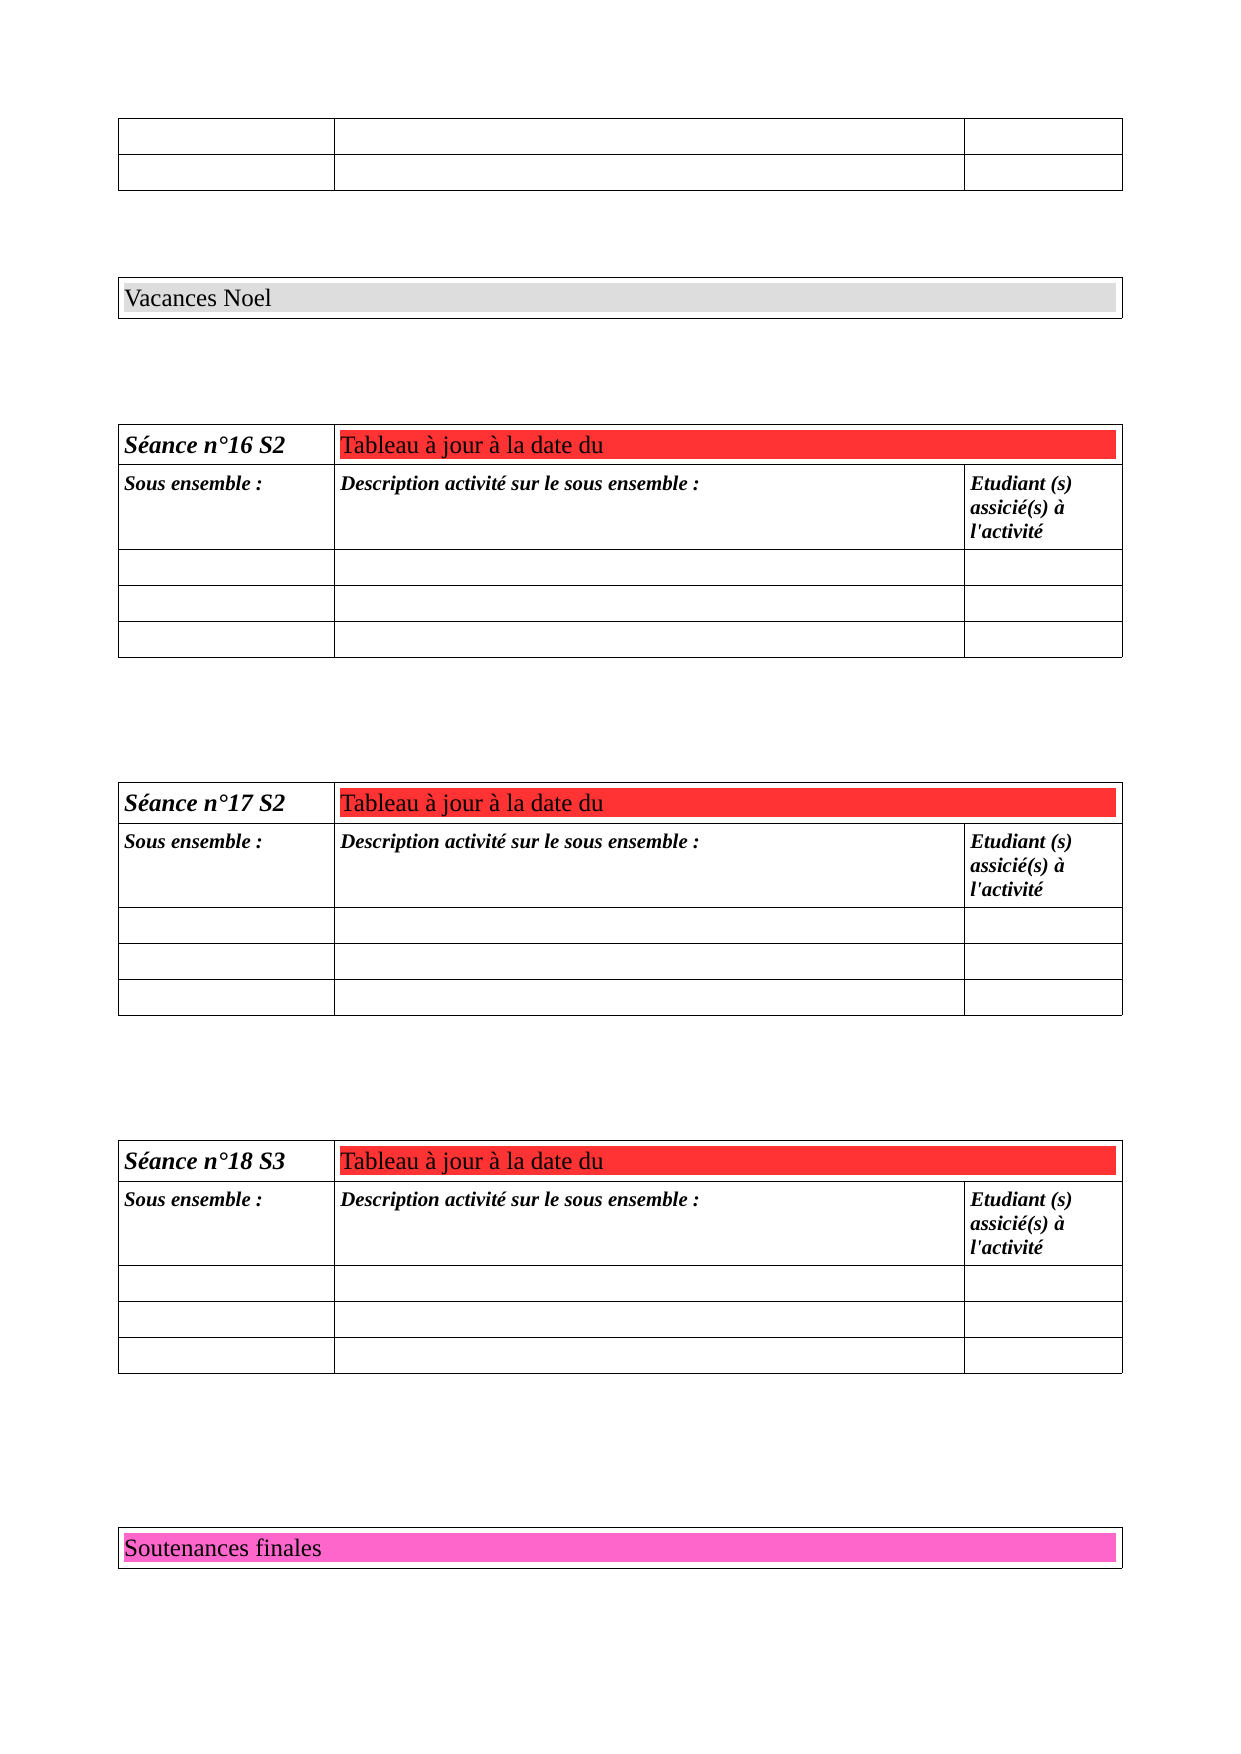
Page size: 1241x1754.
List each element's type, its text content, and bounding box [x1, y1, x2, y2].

table_cell [335, 586, 964, 621]
table_cell [335, 119, 964, 154]
table_cell [119, 1338, 334, 1373]
table_cell [335, 155, 964, 190]
table_header Tableau à jour à la date du [335, 783, 1122, 822]
table_cell [335, 1302, 964, 1337]
table_cell [965, 1266, 1122, 1301]
table_cell Sous ensemble : [119, 824, 334, 907]
table_cell Description activité sur le sous ensemble : [335, 824, 964, 907]
table_cell Description activité sur le sous ensemble : [335, 1182, 964, 1265]
table_cell [965, 1302, 1122, 1337]
table_cell [335, 1338, 964, 1373]
table_cell [119, 119, 334, 154]
table_cell Sous ensemble : [119, 1182, 334, 1265]
table_cell [119, 980, 334, 1015]
table_cell [965, 944, 1122, 979]
table_cell [119, 944, 334, 979]
table_cell Etudiant (s) assicié(s) à l'activité [965, 1182, 1122, 1265]
table_cell Description activité sur le sous ensemble : [335, 465, 964, 548]
table_header Séance n°16 S2 [119, 425, 334, 464]
table_cell [119, 908, 334, 943]
table_cell [965, 908, 1122, 943]
table_cell [335, 622, 964, 657]
table_cell [335, 550, 964, 584]
table_cell [119, 586, 334, 621]
table_header Soutenances finales [119, 1528, 1122, 1567]
table_header Séance n°17 S2 [119, 783, 334, 822]
table_cell [119, 622, 334, 657]
table_cell [335, 1266, 964, 1301]
table_cell [965, 980, 1122, 1015]
table_header Séance n°18 S3 [119, 1141, 334, 1181]
table_cell [965, 1338, 1122, 1373]
table_header Tableau à jour à la date du [335, 1141, 1122, 1181]
table_cell Sous ensemble : [119, 465, 334, 548]
table_header Vacances Noel [119, 278, 1122, 318]
table_cell [965, 119, 1122, 154]
table_cell [119, 1302, 334, 1337]
table_cell [335, 908, 964, 943]
table_cell [965, 622, 1122, 657]
table_cell Etudiant (s) assicié(s) à l'activité [965, 824, 1122, 907]
table_cell [965, 155, 1122, 190]
table_header Tableau à jour à la date du [335, 425, 1122, 464]
table_cell [965, 550, 1122, 584]
table_cell [335, 944, 964, 979]
table_cell [965, 586, 1122, 621]
table_cell [119, 155, 334, 190]
table_cell Etudiant (s) assicié(s) à l'activité [965, 465, 1122, 548]
table_cell [119, 1266, 334, 1301]
table_cell [119, 550, 334, 584]
table_cell [335, 980, 964, 1015]
